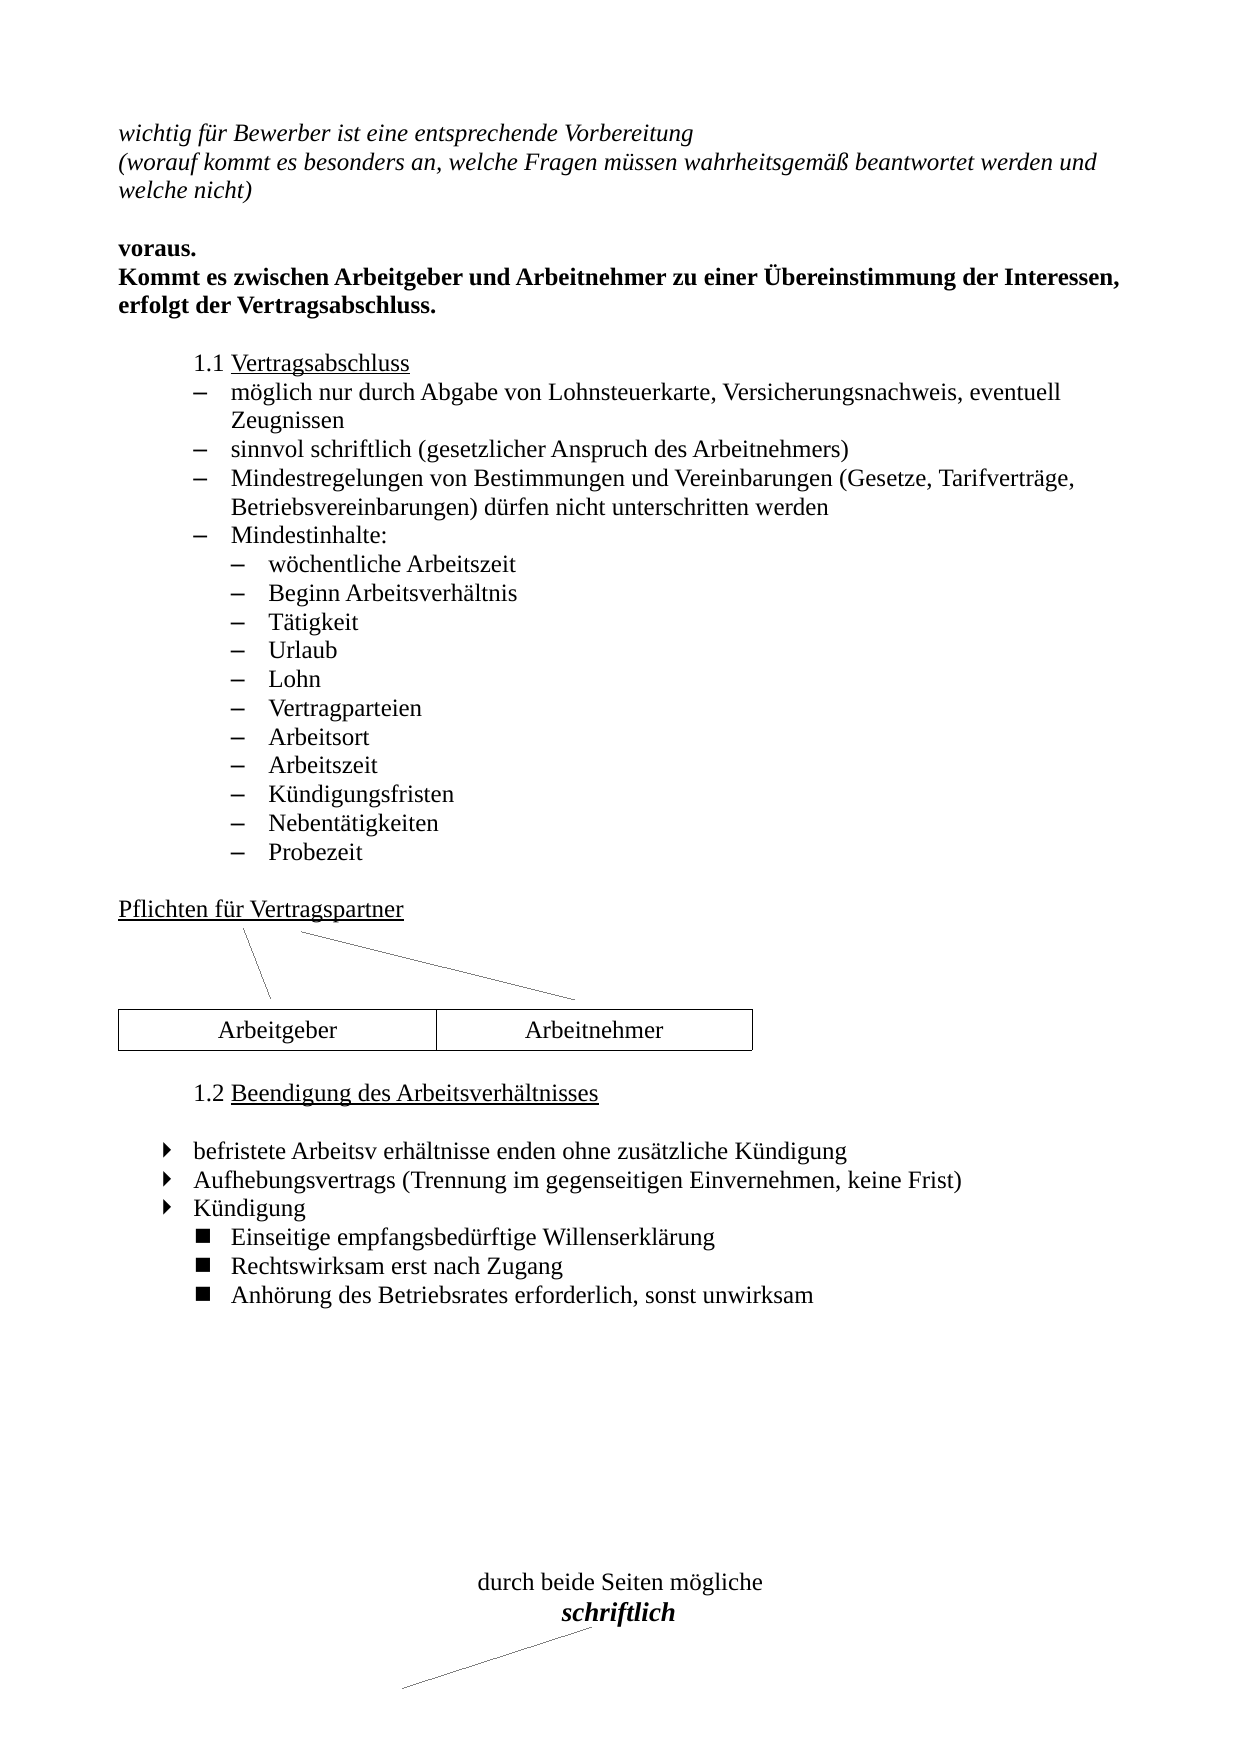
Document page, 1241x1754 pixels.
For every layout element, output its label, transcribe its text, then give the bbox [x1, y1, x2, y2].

list Tätigkeit [231, 607, 1122, 636]
list möglich nur durch Abgabe von Lohnsteuerkarte, Versicherungsnachweis, eventuell Zeugnissen [193, 377, 1122, 434]
text Pflichten für Vertragspartner [118, 894, 1122, 923]
table_header Arbeitnehmer [437, 1010, 752, 1050]
list Vertragparteien [231, 693, 1122, 722]
text Kommt es zwischen Arbeitgeber und Arbeitnehmer zu einer Übereinstimmung der Interessen, erfolgt der Vertragsabschluss. [118, 262, 1122, 319]
text schriftlich [118, 1596, 1122, 1627]
text durch beide Seiten mögliche [118, 1567, 1122, 1596]
text wichtig für Bewerber ist eine entsprechende Vorbereitung [118, 118, 1122, 147]
list Rechtswirksam erst nach Zugang [193, 1251, 1122, 1280]
text (worauf kommt es besonders an, welche Fragen müssen wahrheitsgemäß beantwortet werden und welche nicht) [118, 147, 1122, 204]
list Anhörung des Betriebsrates erforderlich, sonst unwirksam [193, 1280, 1122, 1308]
list Probezeit [231, 837, 1122, 866]
text voraus. [118, 233, 1122, 262]
list wöchentliche Arbeitszeit [231, 549, 1122, 578]
list Arbeitsort [231, 722, 1122, 751]
list befristete Arbeitsv erhältnisse enden ohne zusätzliche Kündigung [156, 1136, 1122, 1165]
list Mindestinhalte: [193, 521, 1122, 549]
table_header Arbeitgeber [119, 1010, 436, 1050]
list Aufhebungsvertrags (Trennung im gegenseitigen Einvernehmen, keine Frist) [156, 1165, 1122, 1193]
list Beendigung des Arbeitsverhältnisses [193, 1078, 1122, 1107]
list Nebentätigkeiten [231, 808, 1122, 837]
list sinnvol schriftlich (gesetzlicher Anspruch des Arbeitnehmers) [193, 434, 1122, 463]
list Arbeitszeit [231, 751, 1122, 779]
list Vertragsabschluss [193, 348, 1122, 377]
list Kündigung [156, 1193, 1122, 1222]
list Mindestregelungen von Bestimmungen und Vereinbarungen (Gesetze, Tarifverträge, Betriebsvereinbarungen) dürfen nicht unterschritten werden [193, 463, 1122, 521]
list Beginn Arbeitsverhältnis [231, 578, 1122, 607]
list Urlaub [231, 636, 1122, 664]
list Einseitige empfangsbedürftige Willenserklärung [193, 1222, 1122, 1251]
list Kündigungsfristen [231, 779, 1122, 808]
list Lohn [231, 664, 1122, 693]
